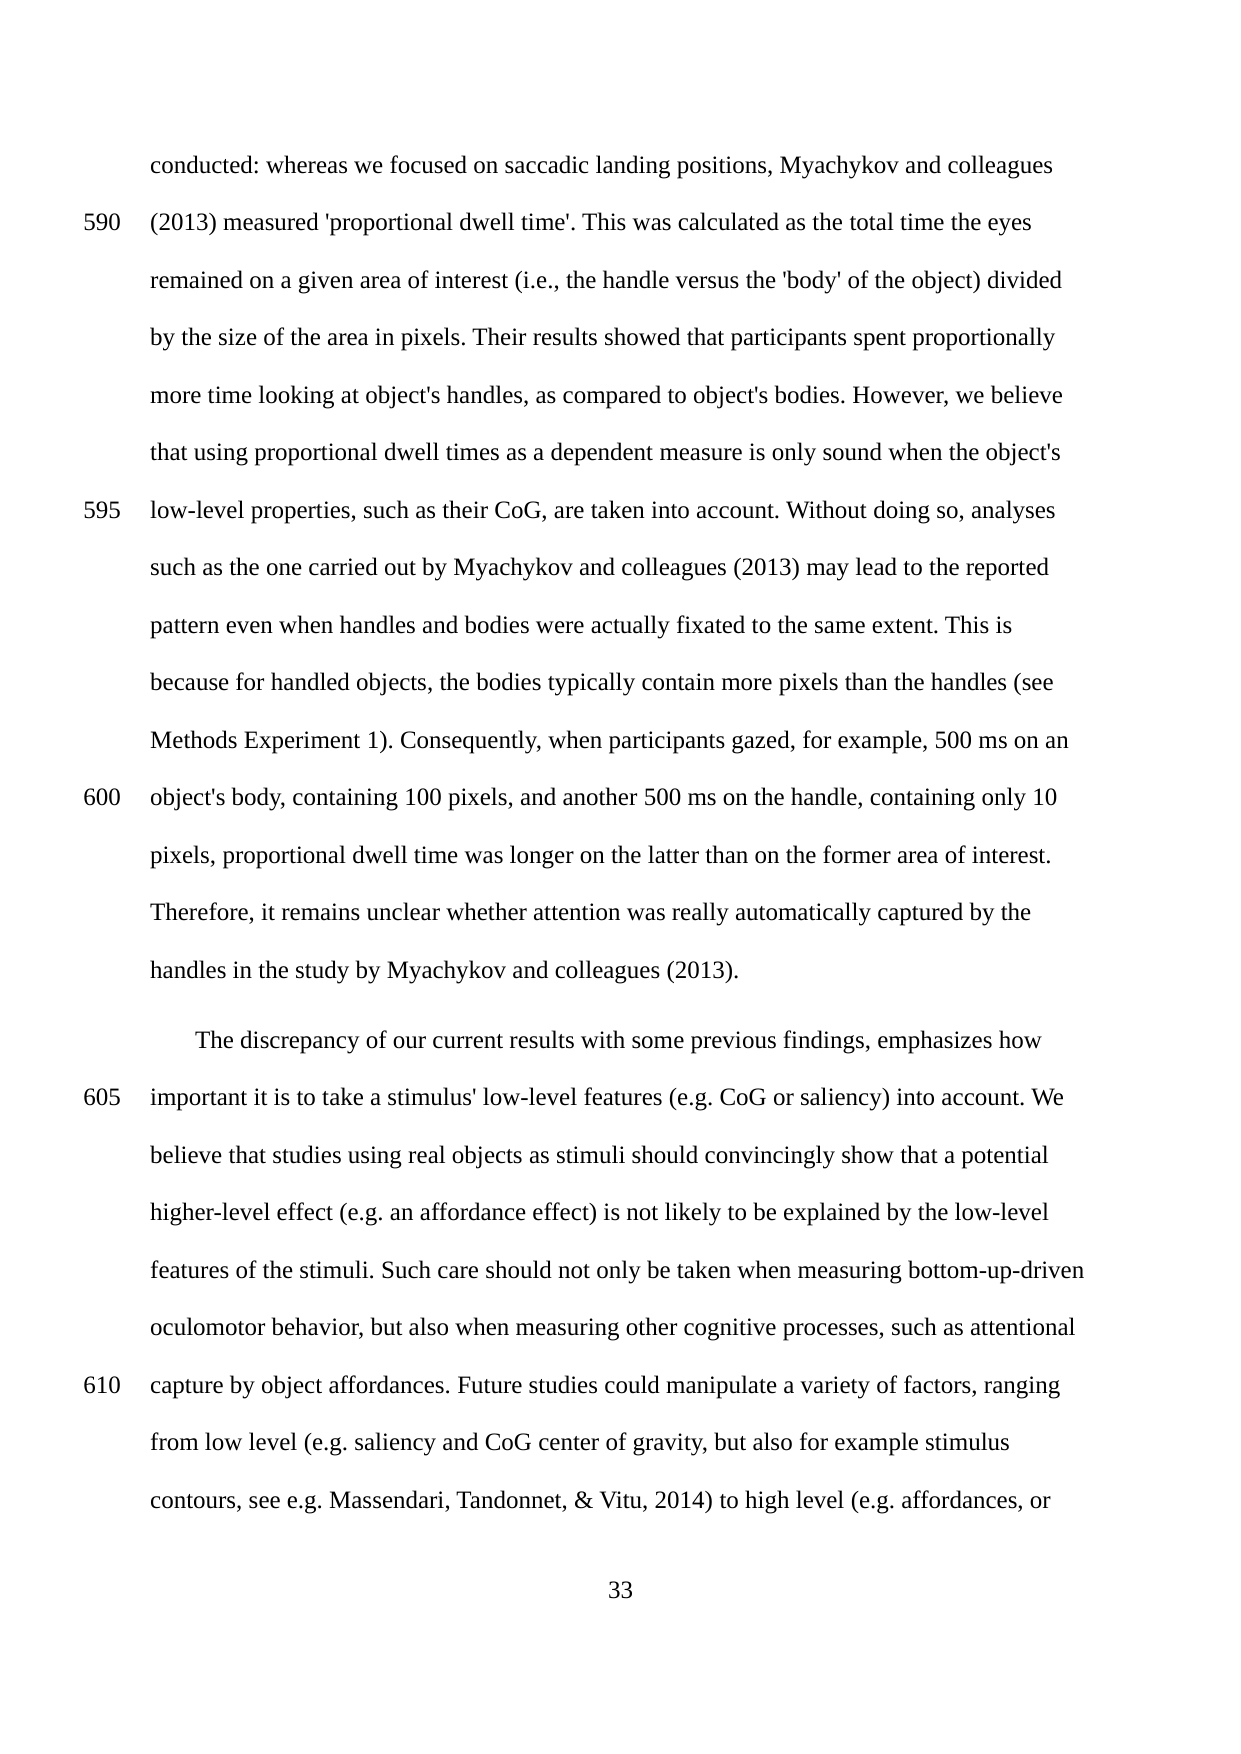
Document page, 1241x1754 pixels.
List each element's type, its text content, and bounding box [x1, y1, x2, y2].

text conducted: whereas we focused on saccadic landing positions, Myachykov and colleagues (2013) measured 'proportional dwell time'. This was calculated as the total time the eyes remained on a given area of interest (i.e., the handle versus the 'body' of the object) divided by the size of the area in pixels. Their results showed that participants spent proportionally more time looking at object's handles, as compared to object's bodies. However, we believe that using proportional dwell times as a dependent measure is only sound when the object's low-level properties, such as their CoG, are taken into account. Without doing so, analyses such as the one carried out by Myachykov and colleagues (2013) may lead to the reported pattern even when handles and bodies were actually fixated to the same extent. This is because for handled objects, the bodies typically contain more pixels than the handles (see Methods Experiment 1). Consequently, when participants gazed, for example, 500 ms on an object's body, containing 100 pixels, and another 500 ms on the handle, containing only 10 pixels, proportional dwell time was longer on the latter than on the former area of interest. Therefore, it remains unclear whether attention was really automatically captured by the handles in the study by Myachykov and colleagues (2013). [150, 150, 1091, 984]
text The discrepancy of our current results with some previous findings, emphasizes how important it is to take a stimulus' low-level features (e.g. CoG or saliency) into account. We believe that studies using real objects as stimuli should convincingly show that a potential higher-level effect (e.g. an affordance effect) is not likely to be explained by the low-level features of the stimuli. Such care should not only be taken when measuring bottom-up-driven oculomotor behavior, but also when measuring other cognitive processes, such as attentional capture by object affordances. Future studies could manipulate a variety of factors, ranging from low level (e.g. saliency and CoG center of gravity, but also for example stimulus contours, see e.g. Massendari, Tandonnet, & Vitu, 2014) to high level (e.g. affordances, or [150, 1025, 1091, 1514]
